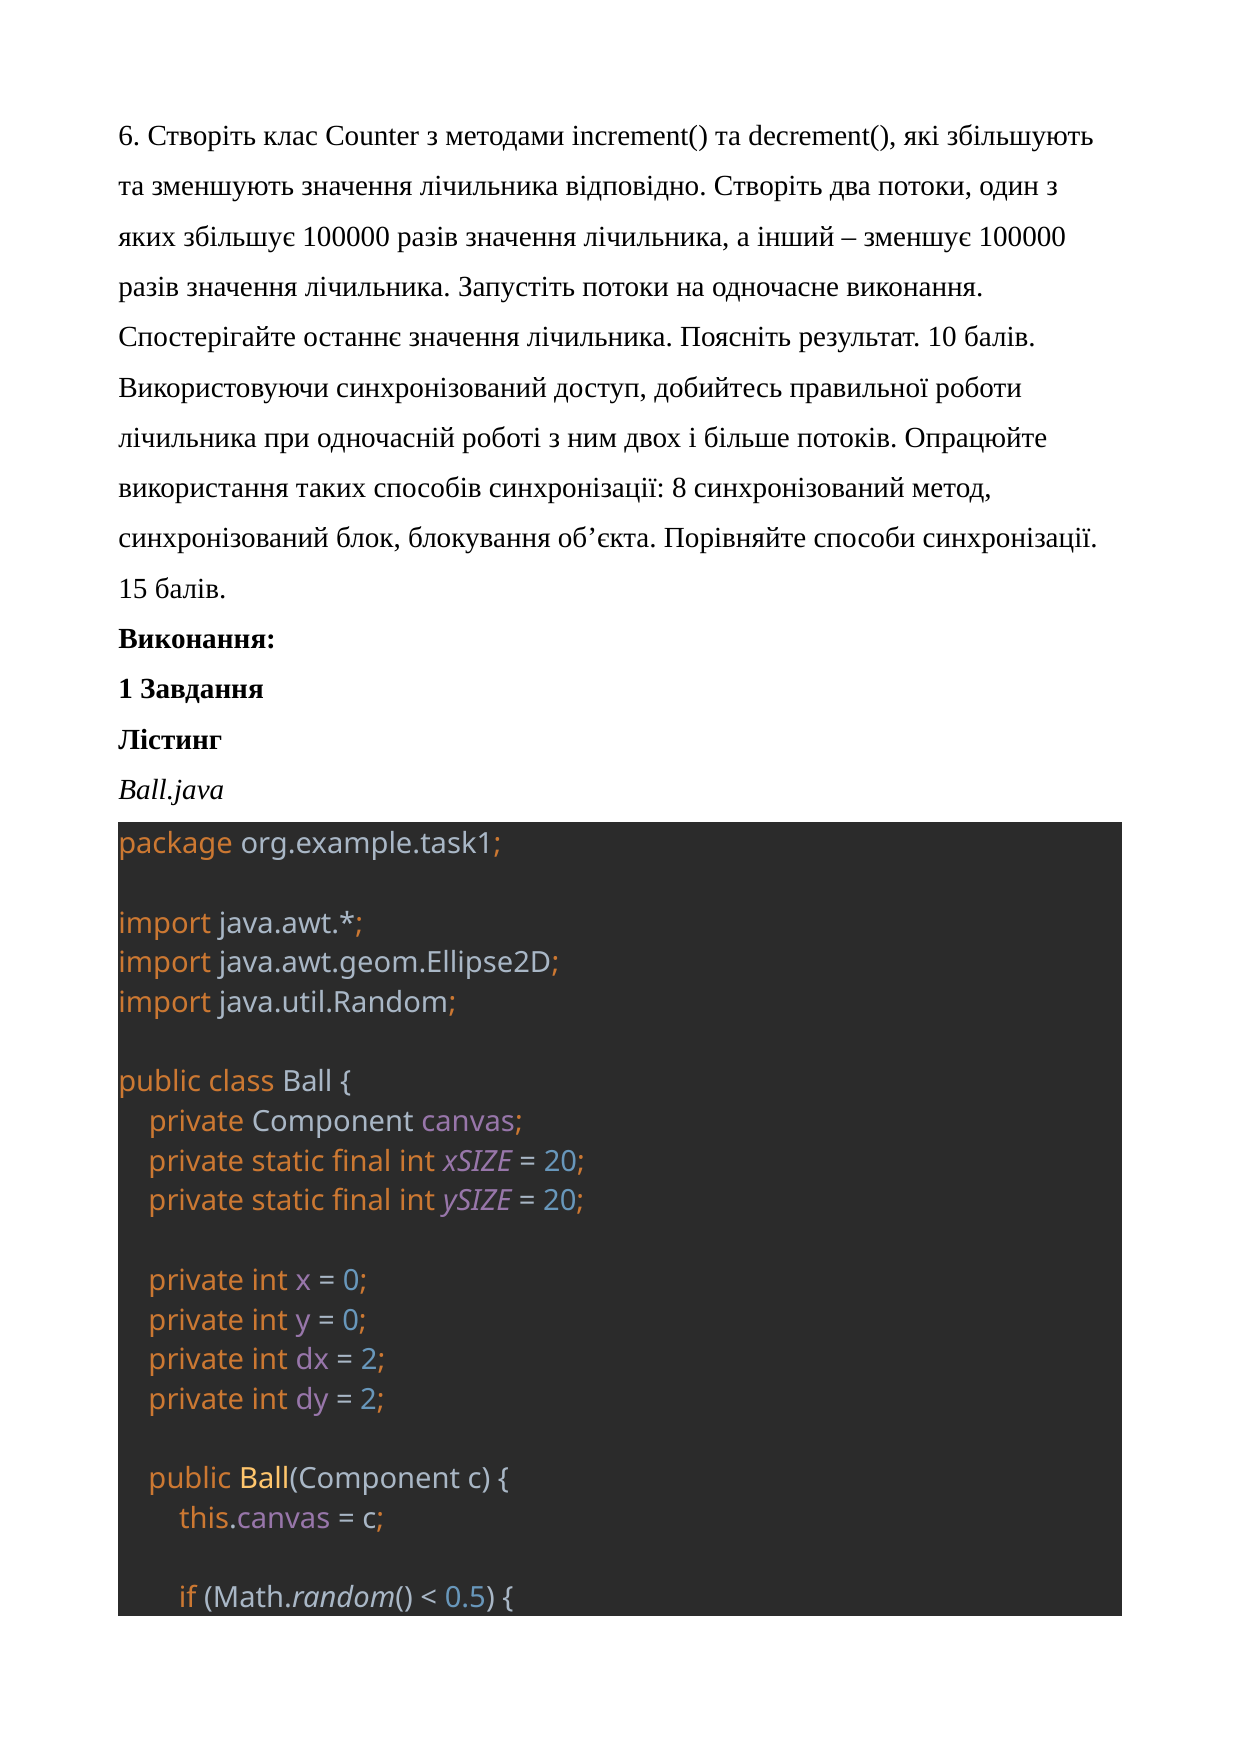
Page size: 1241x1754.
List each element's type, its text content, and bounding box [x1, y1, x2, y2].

text 6. Створіть клас Counter з методами increment() та decrement(), які збільшують та зменшують значення лічильника відповідно. Створіть два потоки, один з яких збільшує 100000 разів значення лічильника, а інший – зменшує 100000 разів значення лічильника. Запустіть потоки на одночасне виконання. Спостерігайте останнє значення лічильника. Поясніть результат. 10 балів. Використовуючи синхронізований доступ, добийтесь правильної роботи лічильника при одночасній роботі з ним двох і більше потоків. Опрацюйте використання таких способів синхронізації: 8 синхронізований метод, синхронізований блок, блокування об’єкта. Порівняйте способи синхронізації. 15 балів. [118, 118, 1122, 604]
text Лістинг [118, 722, 1122, 755]
text package org.example.task1; import java.awt.*; import java.awt.geom.Ellipse2D; import java.util.Random; public class Ball { private Component canvas; private static final int xSIZE = 20; private static final int ySIZE = 20; private int x = 0; private int y = 0; private int dx = 2; private int dy = 2; public Ball(Component c) { this.canvas = c; if (Math.random() < 0.5) { [118, 822, 1122, 1616]
text Виконання: [118, 621, 1122, 655]
text 1 Завдання [118, 672, 1122, 705]
text Ball.java [118, 772, 1122, 806]
